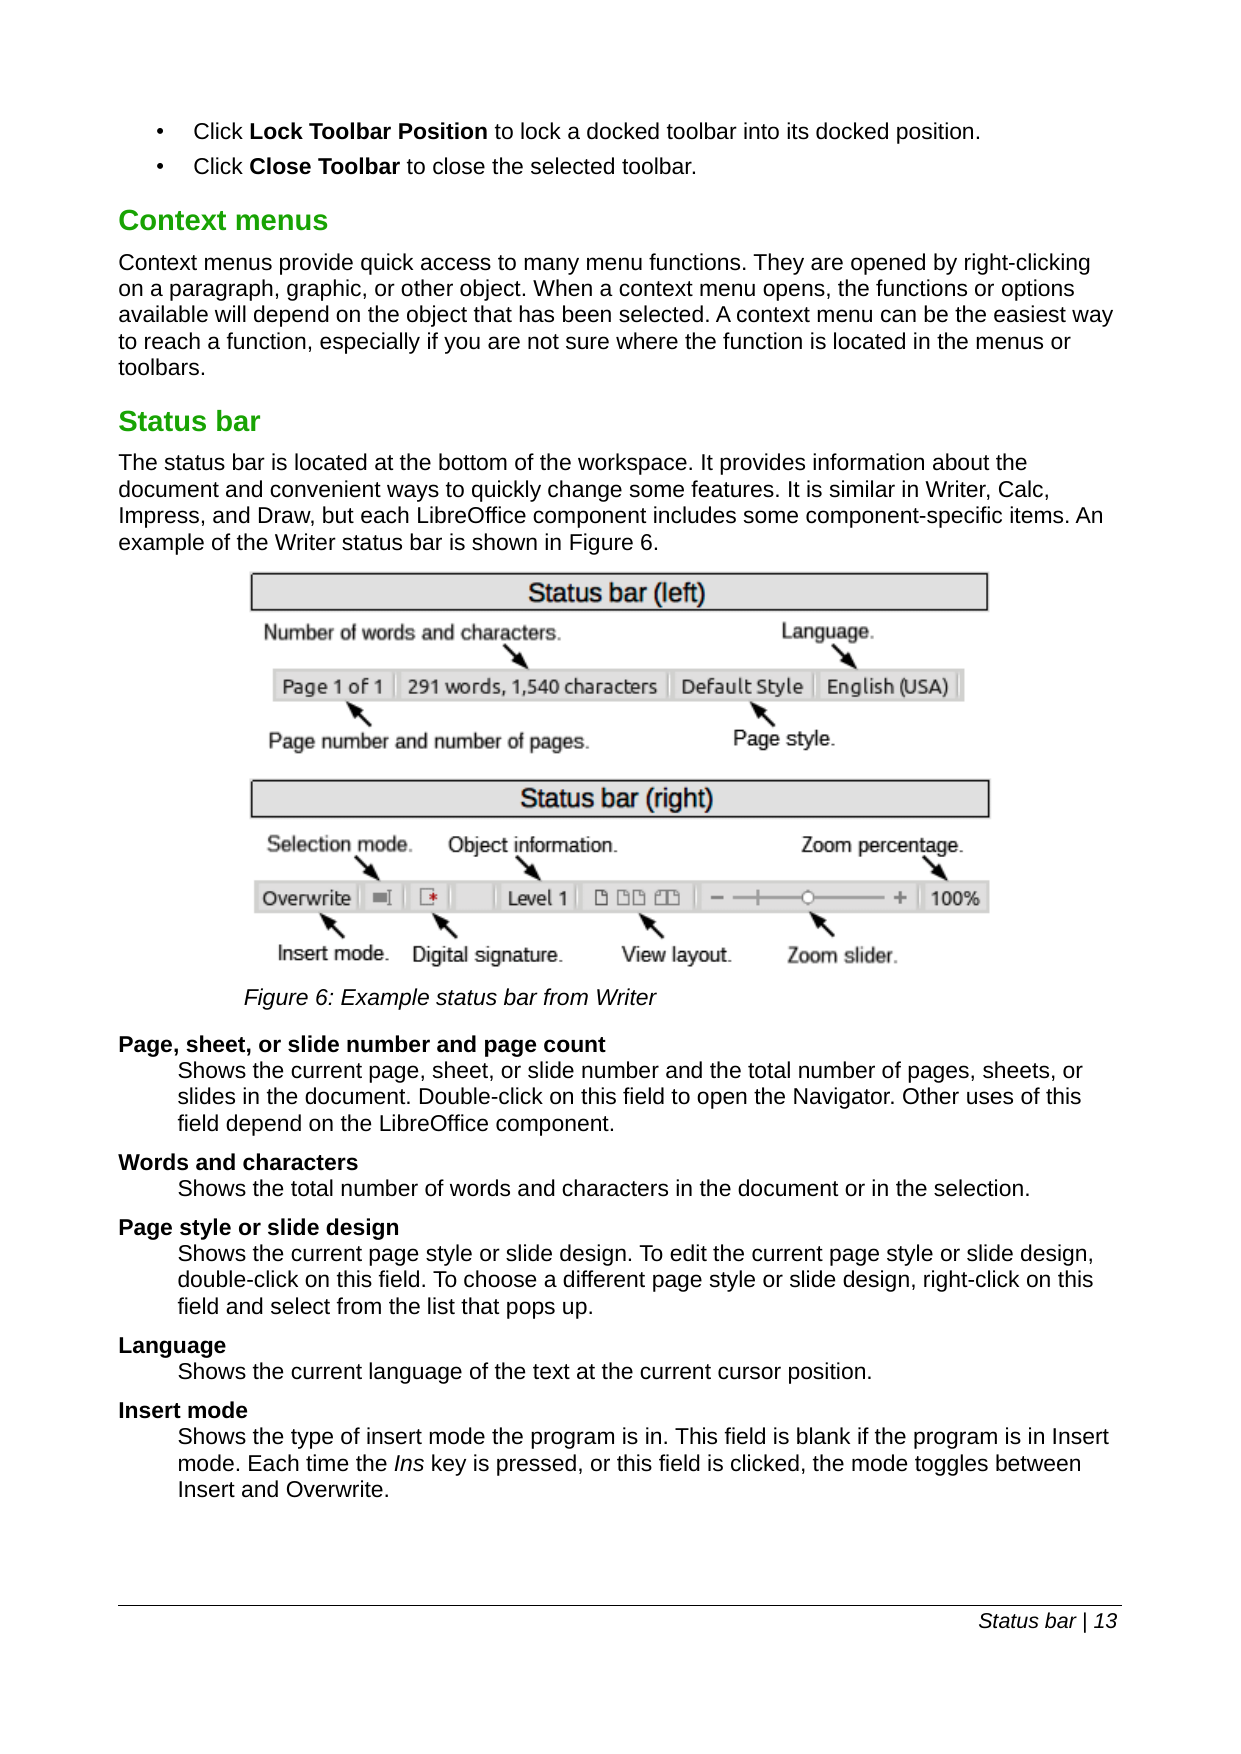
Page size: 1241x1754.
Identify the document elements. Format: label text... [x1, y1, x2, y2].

text Shows the current page style or slide design. To edit the current page style or slide design, double-click on this field. To choose a different page style or slide design, right-click on this field and select from the list that pops up. [177, 1240, 1122, 1319]
picture [245, 567, 996, 973]
text Figure 6: Example status bar from Writer [243, 984, 997, 1010]
text Insert mode [118, 1397, 1122, 1423]
list Click Close Toolbar to close the selected toolbar. [156, 153, 1122, 180]
text Language [118, 1332, 1122, 1358]
text The status bar is located at the bottom of the workspace. It provides information about the document and convenient ways to quickly change some features. It is similar in Writer, Calc, Impress, and Draw, but each LibreOffice component includes some component-specific items. An example of the Writer status bar is shown in Figure 6. [118, 449, 1122, 555]
list Click Lock Toolbar Position to lock a docked toolbar into its docked position. [156, 118, 1122, 144]
text Words and characters [118, 1148, 1122, 1175]
text Shows the total number of words and characters in the document or in the selection. [177, 1175, 1122, 1201]
text Context menus provide quick access to many menu functions. They are opened by right-clicking on a paragraph, graphic, or other object. When a context menu opens, the functions or options available will depend on the object that has been selected. A context menu can be the easiest way to reach a function, especially if you are not sure where the function is located in the menus or toolbars. [118, 249, 1122, 380]
subtitle Context menus [118, 203, 1122, 237]
text Shows the current language of the text at the current cursor position. [177, 1358, 1122, 1384]
text Page, sheet, or slide number and page count [118, 1031, 1122, 1057]
subtitle Status bar [118, 404, 1122, 438]
text Shows the current page, sheet, or slide number and the total number of pages, sheets, or slides in the document. Double-click on this field to open the Navigator. Other uses of this field depend on the LibreOffice component. [177, 1057, 1122, 1136]
text Shows the type of insert mode the program is in. This field is blank if the program is in Insert mode. Each time the Ins key is pressed, or this field is clicked, the mode toggles between Insert and Overwrite. [177, 1423, 1122, 1502]
text Page style or slide design [118, 1214, 1122, 1240]
